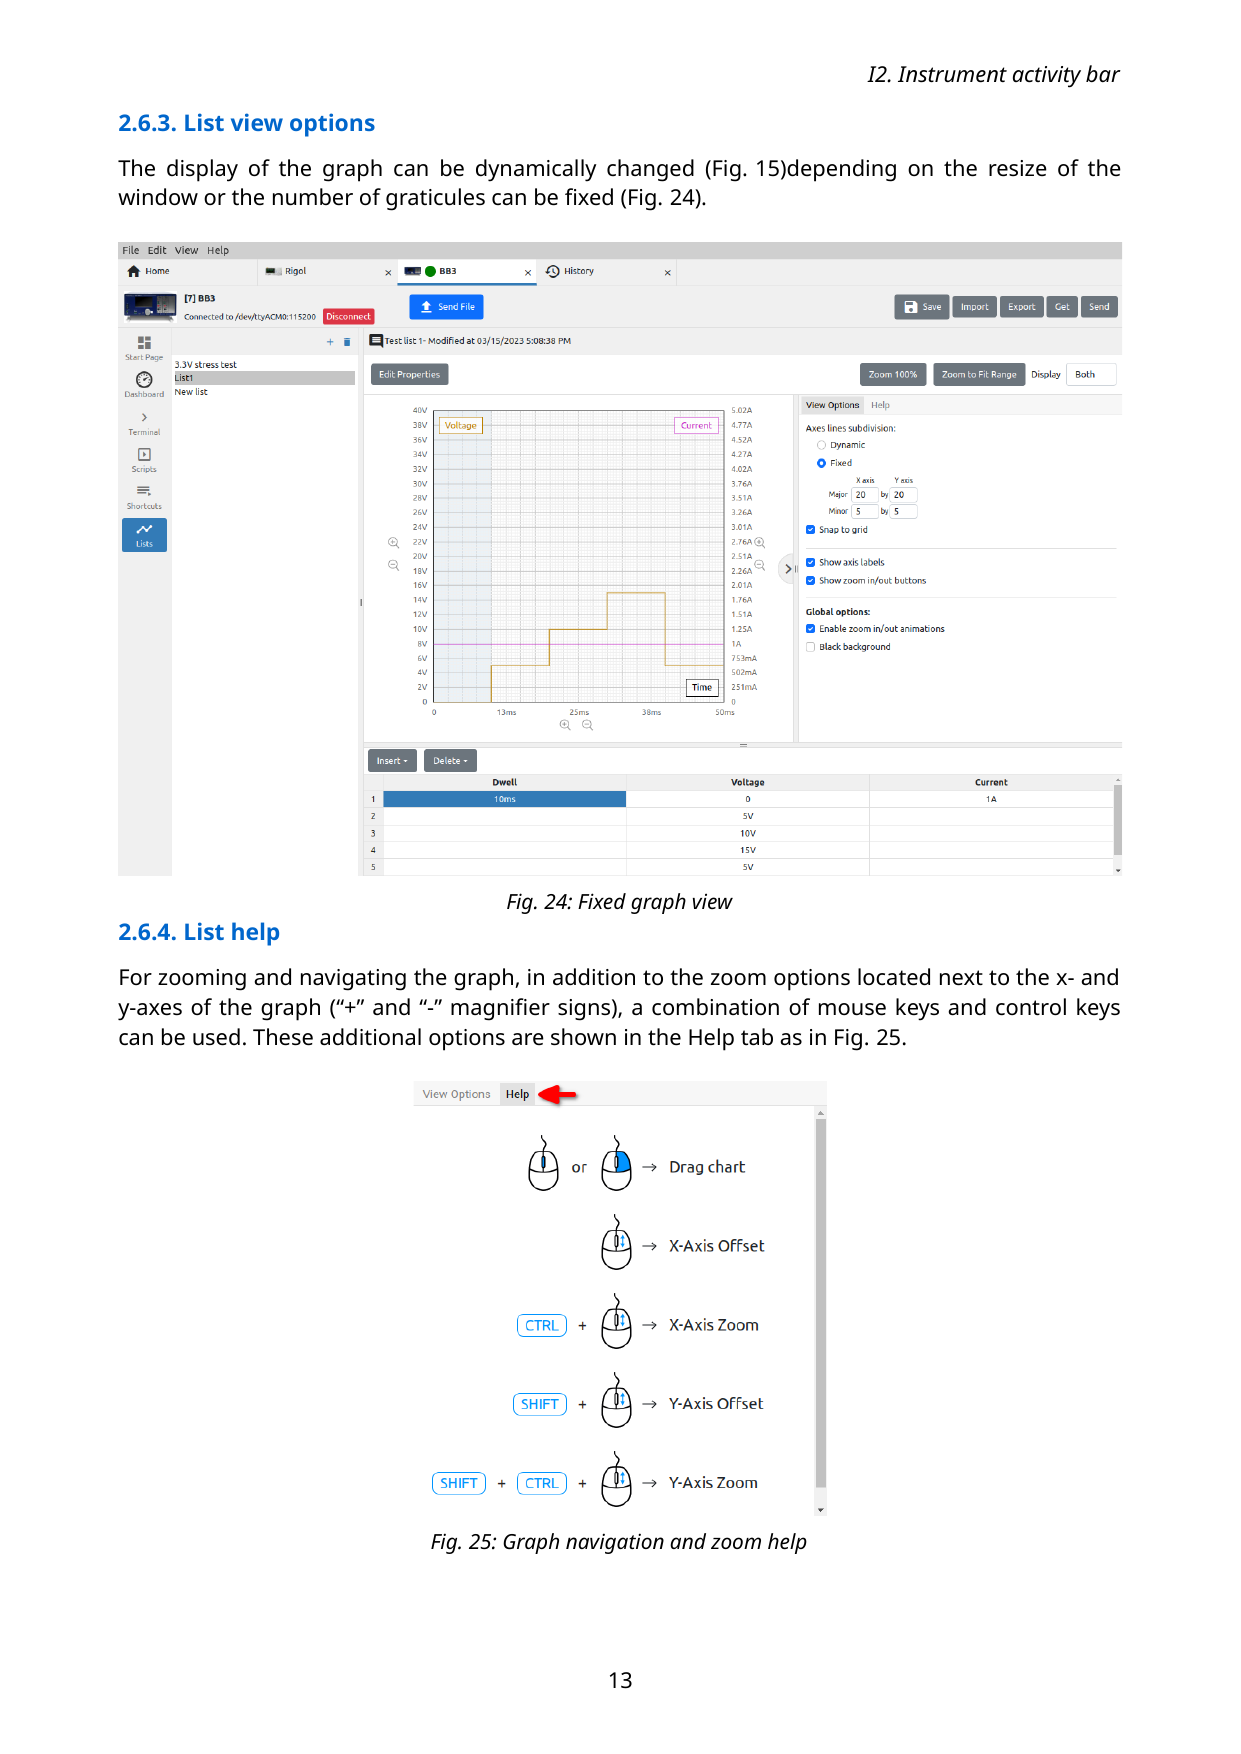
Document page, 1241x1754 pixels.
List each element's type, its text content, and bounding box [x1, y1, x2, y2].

picture [118, 242, 1123, 876]
text For zooming and navigating the graph, in addition to the zoom options located next to the x- and y-axes of the graph (“+” and “-” magnifier signs), a combination of mouse keys and control keys can be used. These additional options are shown in the Help tab as in Fig. 25. [118, 962, 1122, 1051]
subtitle List help [118, 916, 1122, 947]
text Fig. 25: Graph navigation and zoom help [413, 1516, 827, 1555]
text The display of the graph can be dynamically changed (Fig. 15)depending on the resize of the window or the number of graticules can be fixed (Fig. 24). [118, 153, 1122, 212]
picture [413, 1081, 827, 1516]
list Fig. 24: Fixed graph view [118, 876, 1122, 916]
subtitle List view options [118, 107, 1122, 138]
